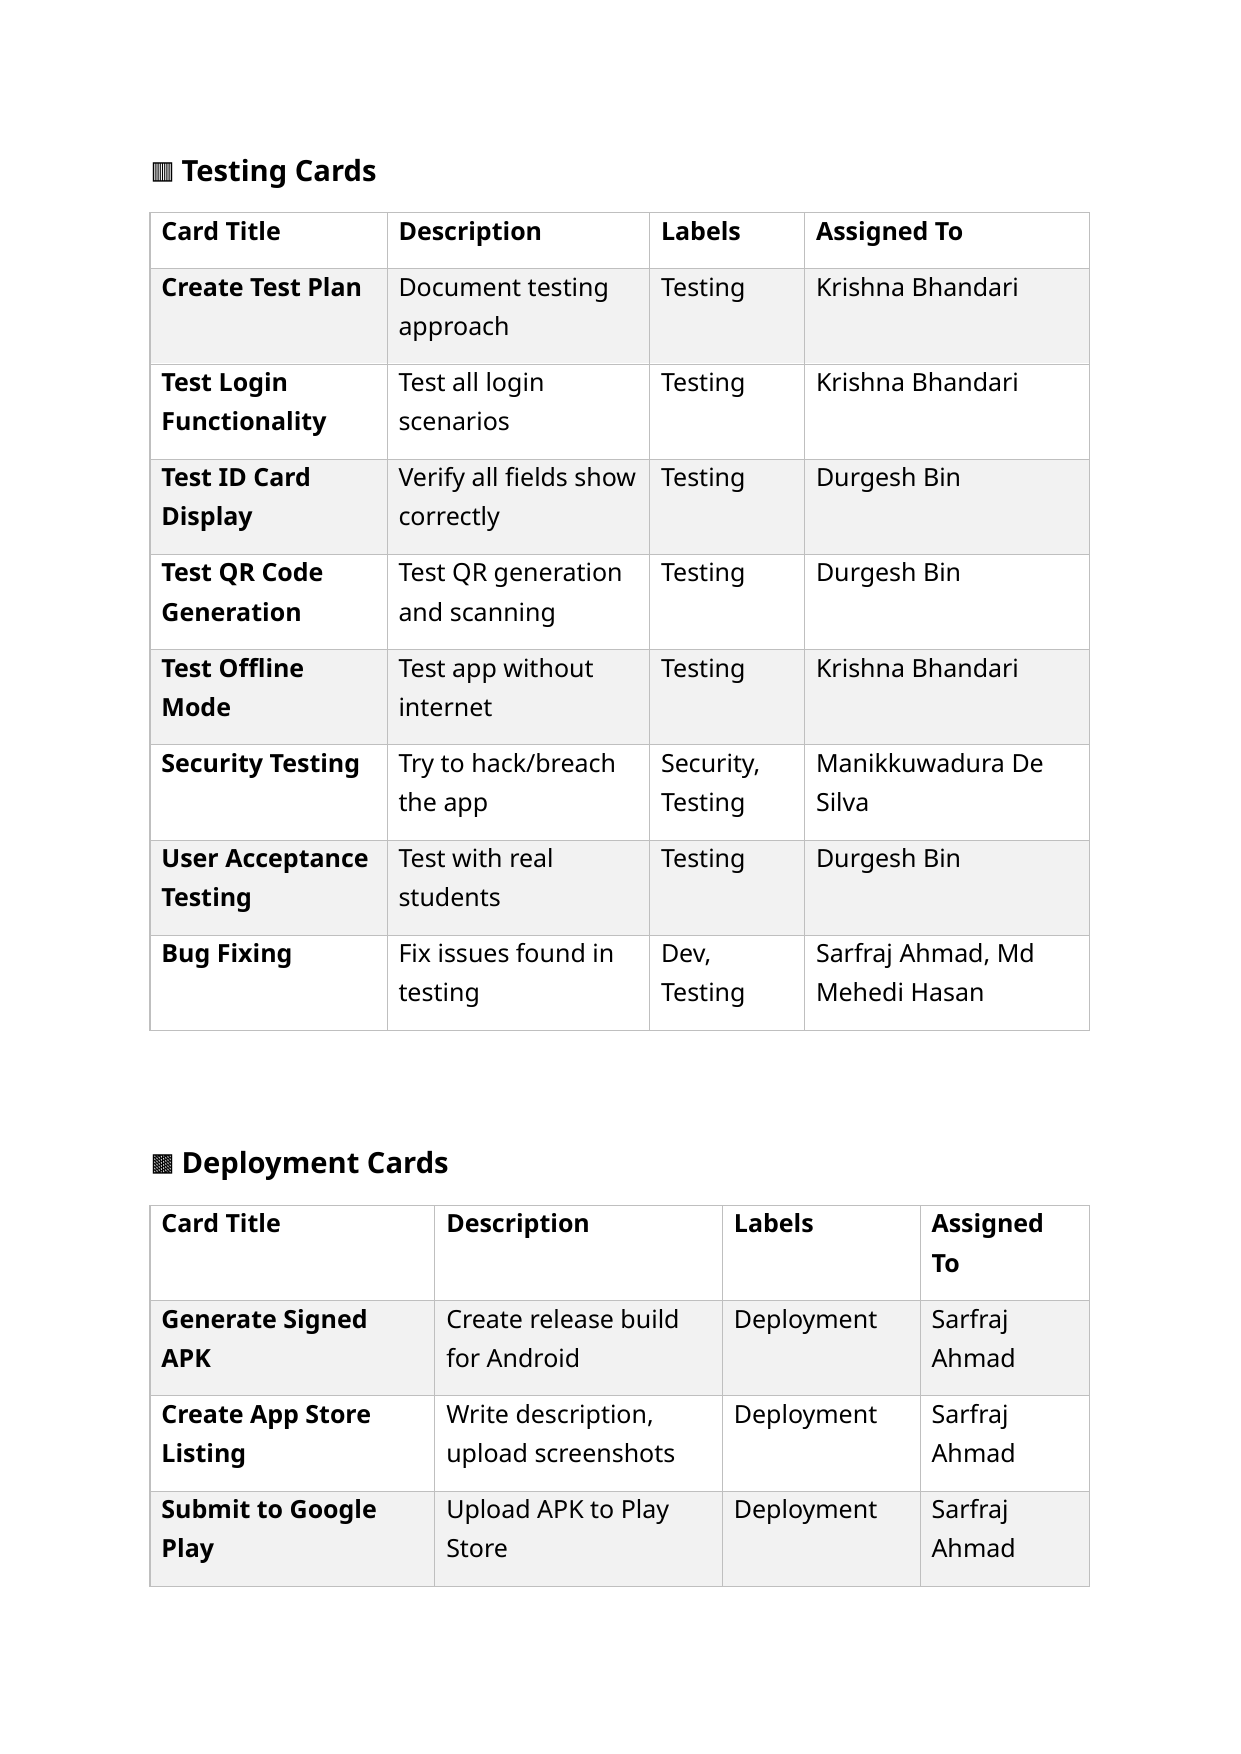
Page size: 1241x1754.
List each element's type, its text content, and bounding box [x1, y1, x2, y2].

table_cell Sarfraj Ahmad [921, 1396, 1089, 1491]
table_cell Write description, upload screenshots [435, 1396, 722, 1491]
table_cell Sarfraj Ahmad [921, 1301, 1089, 1395]
table_cell Deployment [723, 1492, 920, 1586]
table_cell Test ID Card Display [151, 460, 387, 554]
table_cell Testing [650, 365, 804, 459]
table_header Assigned To [805, 213, 1089, 268]
table_header Assigned To [921, 1206, 1089, 1300]
table_cell Test QR Code Generation [151, 555, 387, 649]
table_cell Sarfraj Ahmad, Md Mehedi Hasan [805, 936, 1089, 1030]
text 🟫 Deployment Cards [150, 1143, 1090, 1182]
table_cell Create App Store Listing [151, 1396, 434, 1491]
table_cell Create release build for Android [435, 1301, 722, 1395]
table_cell Create Test Plan [151, 269, 387, 363]
table_cell Durgesh Bin [805, 555, 1089, 649]
table_cell Manikkuwadura De Silva [805, 745, 1089, 839]
table_cell Krishna Bhandari [805, 365, 1089, 459]
table_cell Try to hack/breach the app [388, 745, 649, 839]
table_cell Test all login scenarios [388, 365, 649, 459]
table_cell Test Login Functionality [151, 365, 387, 459]
table_cell User Acceptance Testing [151, 841, 387, 935]
table_header Labels [650, 213, 804, 268]
table_cell Bug Fixing [151, 936, 387, 1030]
table_header Card Title [151, 1206, 434, 1300]
table_cell Testing [650, 269, 804, 363]
table_cell Test app without internet [388, 650, 649, 744]
table_cell Durgesh Bin [805, 460, 1089, 554]
table_header Card Title [151, 213, 387, 268]
table_cell Security, Testing [650, 745, 804, 839]
table_cell Krishna Bhandari [805, 650, 1089, 744]
table_header Description [435, 1206, 722, 1300]
table_cell Dev, Testing [650, 936, 804, 1030]
table_cell Verify all fields show correctly [388, 460, 649, 554]
table_cell Testing [650, 841, 804, 935]
table_cell Sarfraj Ahmad [921, 1492, 1089, 1586]
table_cell Security Testing [151, 745, 387, 839]
table_header Description [388, 213, 649, 268]
table_cell Test Offline Mode [151, 650, 387, 744]
table_cell Document testing approach [388, 269, 649, 363]
table_cell Test QR generation and scanning [388, 555, 649, 649]
table_cell Testing [650, 555, 804, 649]
table_cell Fix issues found in testing [388, 936, 649, 1030]
table_header Labels [723, 1206, 920, 1300]
table_cell Testing [650, 460, 804, 554]
text 🟥 Testing Cards [150, 150, 1090, 190]
table_cell Deployment [723, 1396, 920, 1491]
table_cell Test with real students [388, 841, 649, 935]
table_cell Krishna Bhandari [805, 269, 1089, 363]
table_cell Durgesh Bin [805, 841, 1089, 935]
table_cell Deployment [723, 1301, 920, 1395]
table_cell Upload APK to Play Store [435, 1492, 722, 1586]
table_cell Testing [650, 650, 804, 744]
table_cell Generate Signed APK [151, 1301, 434, 1395]
table_cell Submit to Google Play [151, 1492, 434, 1586]
